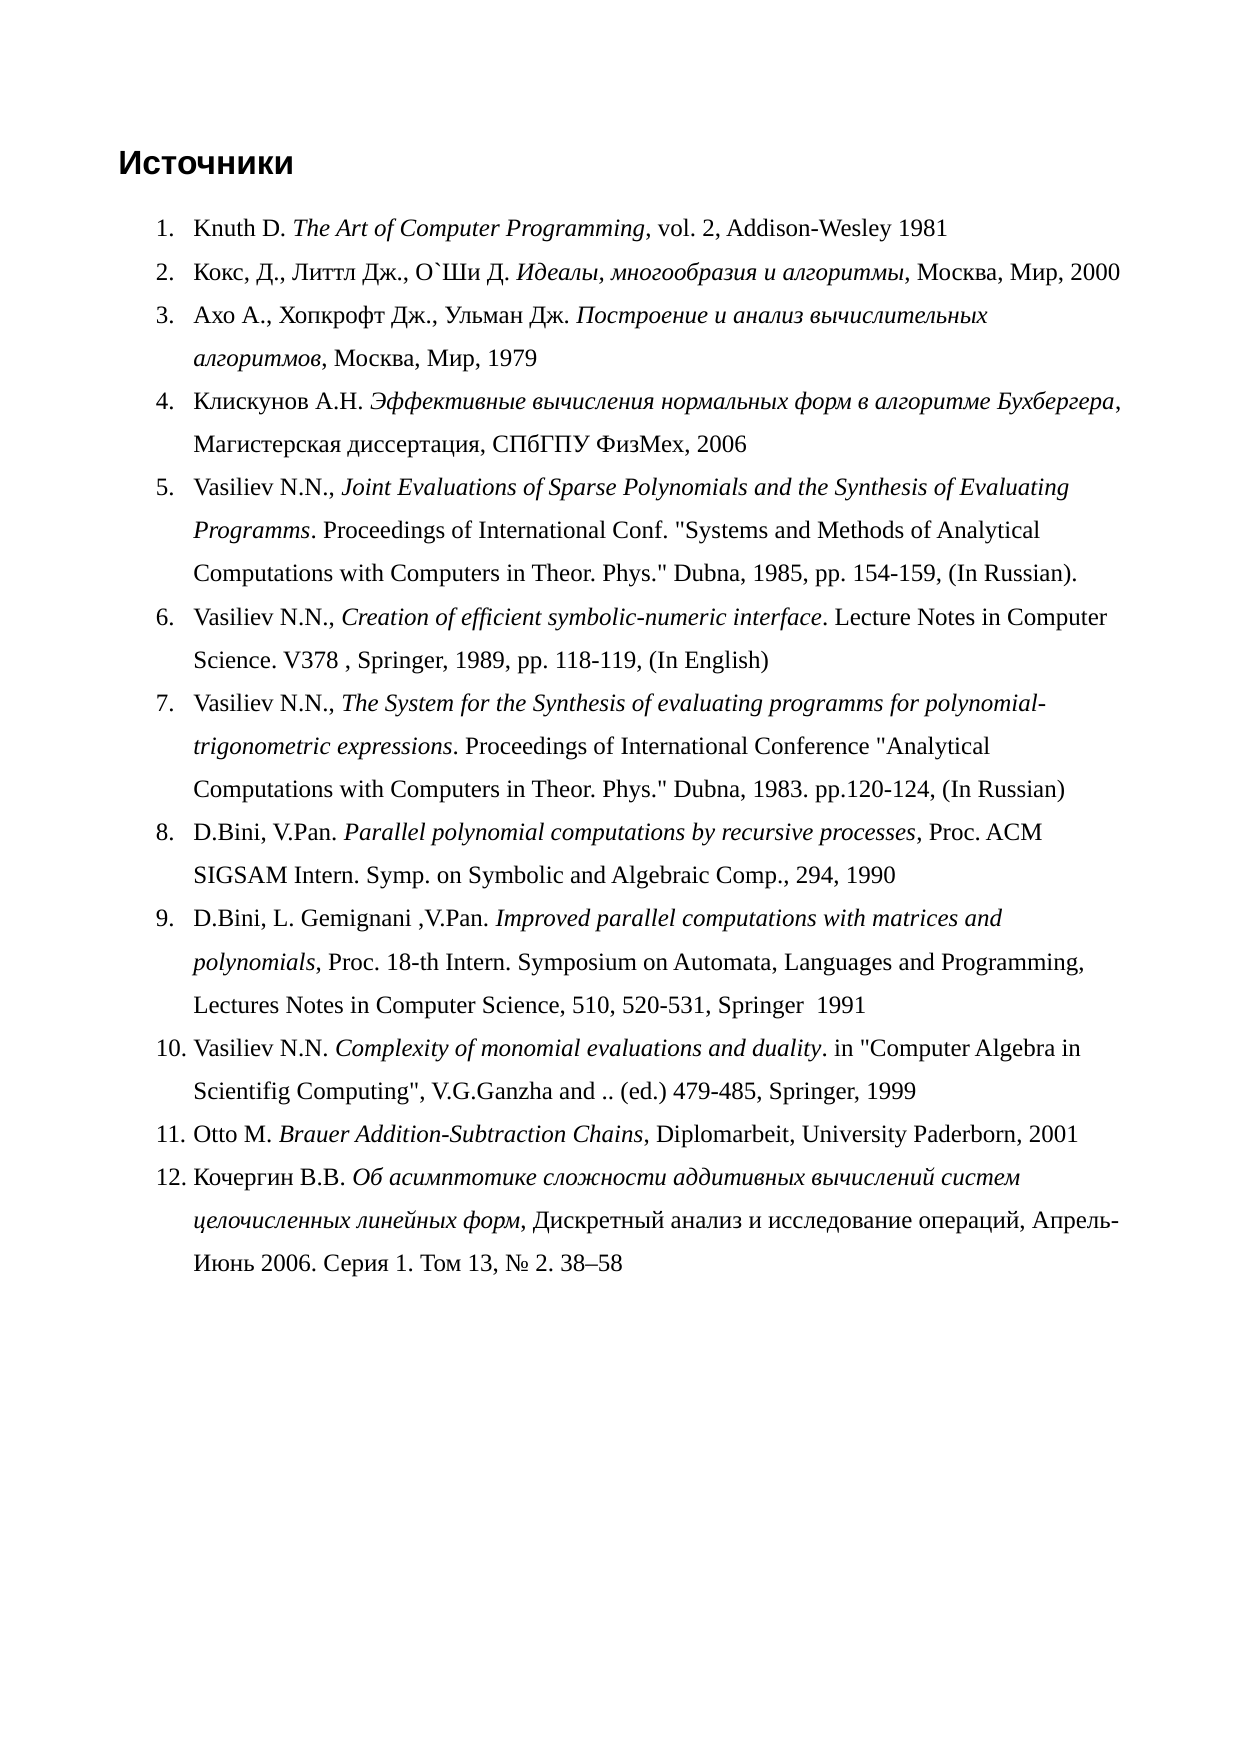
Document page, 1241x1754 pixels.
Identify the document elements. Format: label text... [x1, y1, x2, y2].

list Vasiliev N.N., Joint Evaluations of Sparse Polynomials and the Synthesis of Evaluating Programms. Proceedings of International Conf. "Systems and Methods of Analytical Computations with Computers in Theor. Phys." Dubna, 1985, pp. 154-159, (In Russian). [156, 472, 1122, 587]
list Клискунов А.Н. Эффективные вычисления нормальных форм в алгоритме Бухбергера, Магистерская диссертация, СПбГПУ ФизМех, 2006 [156, 386, 1122, 458]
list Knuth D. The Art of Computer Programming, vol. 2, Addison-Wesley 1981 [156, 213, 1122, 242]
list D.Bini, L. Gemignani ,V.Pan. Improved parallel computations with matrices and polynomials, Proc. 18-th Intern. Symposium on Automata, Languages and Programming, Lectures Notes in Computer Science, 510, 520-531, Springer 1991 [156, 903, 1122, 1018]
list Кокс, Д., Литтл Дж., О`Ши Д. Идеалы, многообразия и алгоритмы, Москва, Мир, 2000 [156, 257, 1122, 285]
list Ахо А., Хопкрофт Дж., Ульман Дж. Построение и анализ вычислительных алгоритмов, Москва, Мир, 1979 [156, 300, 1122, 372]
list Vasiliev N.N., The System for the Synthesis of evaluating programms for polynomial-trigonometric expressions. Proceedings of International Conference "Analytical Computations with Computers in Theor. Phys." Dubna, 1983. pp.120-124, (In Russian) [156, 688, 1122, 803]
subtitle Источники [118, 143, 1122, 182]
list Otto M. Brauer Addition-Subtraction Chains, Diplomarbeit, University Paderborn, 2001 [156, 1119, 1122, 1148]
list Кочергин В.В. Об асимптотике сложности аддитивных вычислений систем целочисленных линейных форм, Дискретный анализ и исследование операций, Апрель-Июнь 2006. Серия 1. Том 13, № 2. 38–58 [156, 1162, 1122, 1277]
list Vasiliev N.N. Complexity of monomial evaluations and duality. in "Computer Algebra in Scientifig Computing", V.G.Ganzha and .. (ed.) 479-485, Springer, 1999 [156, 1033, 1122, 1105]
list Vasiliev N.N., Creation of efficient symbolic-numeric interface. Lecture Notes in Computer Science. V378 , Springer, 1989, pp. 118-119, (In English) [156, 602, 1122, 673]
list D.Bini, V.Pan. Parallel polynomial computations by recursive processes, Proc. ACM SIGSAM Intern. Symp. on Symbolic and Algebraic Comp., 294, 1990 [156, 817, 1122, 889]
